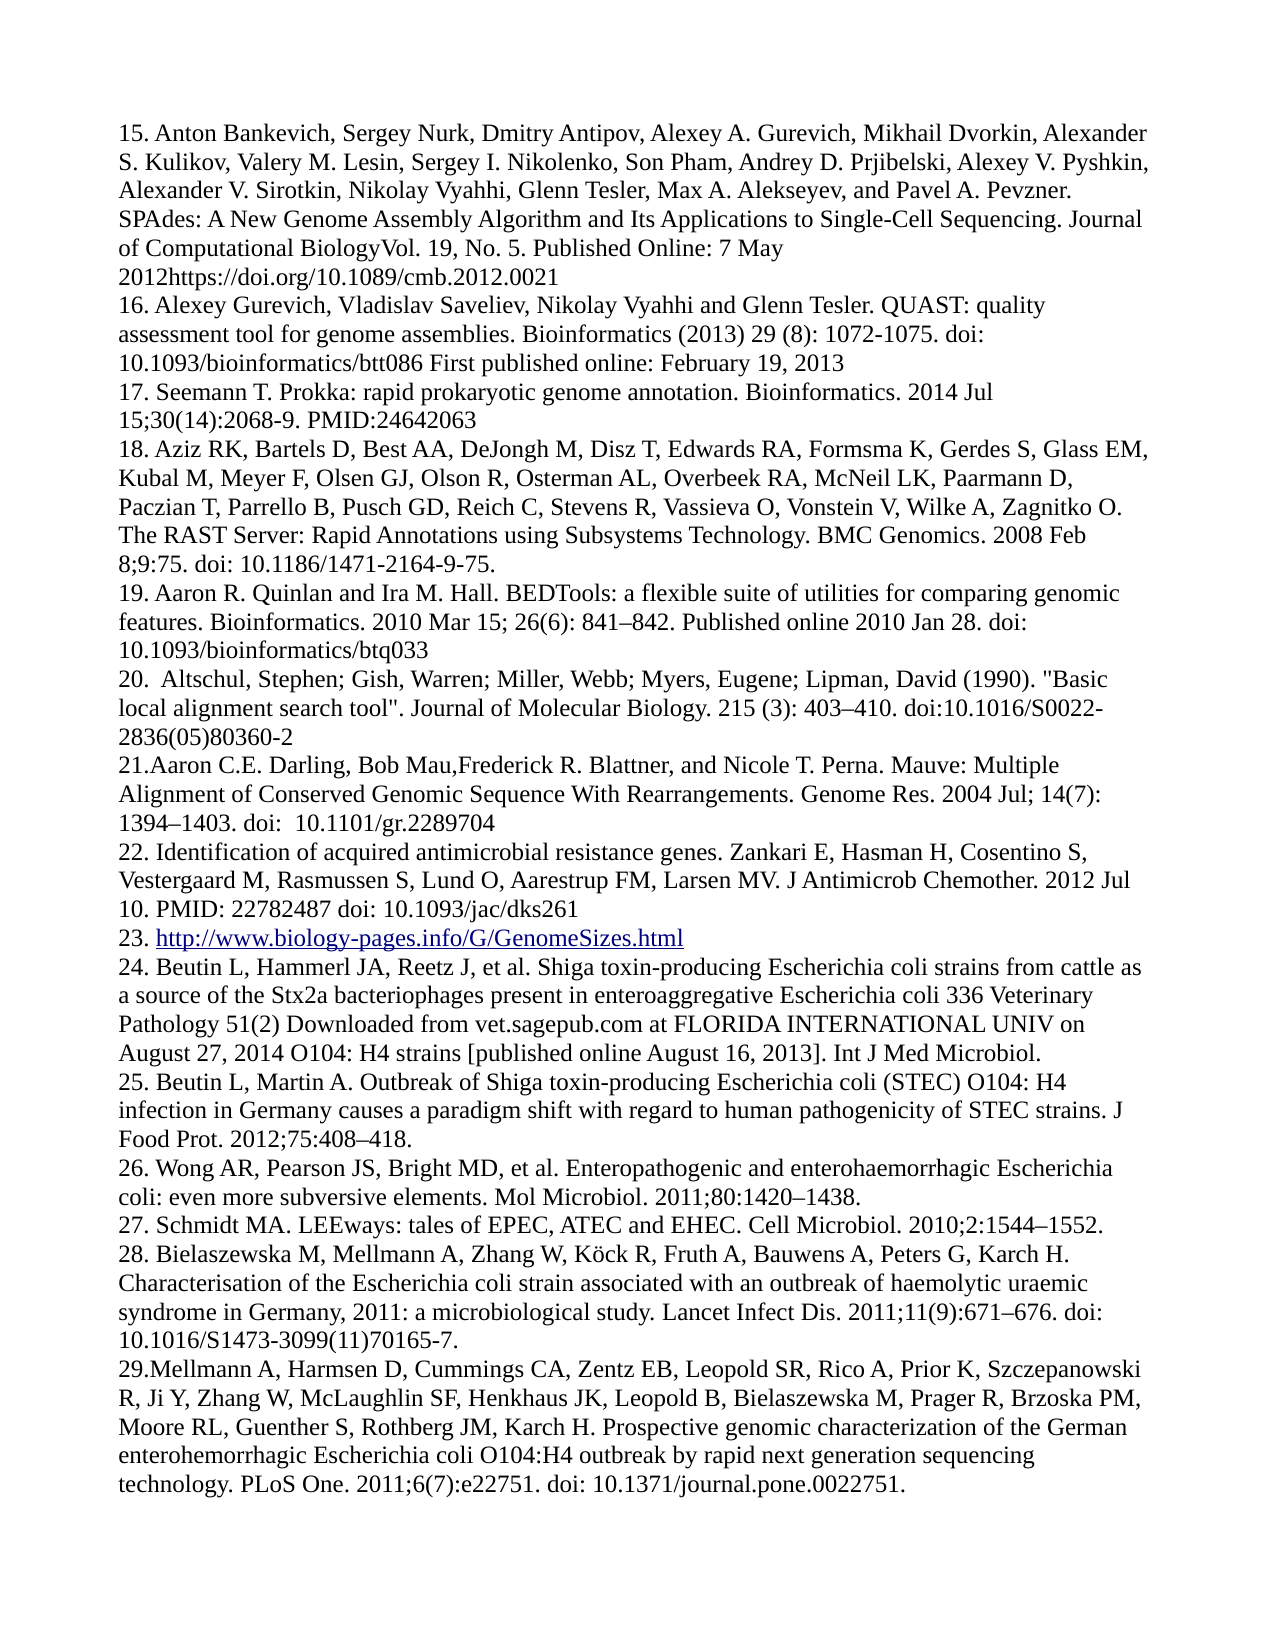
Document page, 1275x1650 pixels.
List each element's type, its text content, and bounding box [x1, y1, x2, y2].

text 29.Mellmann A, Harmsen D, Cummings CA, Zentz EB, Leopold SR, Rico A, Prior K, Szczepanowski R, Ji Y, Zhang W, McLaughlin SF, Henkhaus JK, Leopold B, Bielaszewska M, Prager R, Brzoska PM, Moore RL, Guenther S, Rothberg JM, Karch H. Prospective genomic characterization of the German enterohemorrhagic Escherichia coli O104:H4 outbreak by rapid next generation sequencing technology. PLoS One. 2011;6(7):e22751. doi: 10.1371/journal.pone.0022751. [118, 1354, 1157, 1498]
text 28. Bielaszewska M, Mellmann A, Zhang W, Köck R, Fruth A, Bauwens A, Peters G, Karch H. Characterisation of the Escherichia coli strain associated with an outbreak of haemolytic uraemic syndrome in Germany, 2011: a microbiological study. Lancet Infect Dis. 2011;11(9):671–676. doi: 10.1016/S1473-3099(11)70165-7. [118, 1239, 1157, 1354]
text 23. http://www.biology-pages.info/G/GenomeSizes.html [118, 923, 1157, 952]
text 25. Beutin L, Martin A. Outbreak of Shiga toxin-producing Escherichia coli (STEC) O104: H4 infection in Germany causes a paradigm shift with regard to human pathogenicity of STEC strains. J Food Prot. 2012;75:408–418. [118, 1067, 1157, 1153]
text 15. Anton Bankevich, Sergey Nurk, Dmitry Antipov, Alexey A. Gurevich, Mikhail Dvorkin, Alexander S. Kulikov, Valery M. Lesin, Sergey I. Nikolenko, Son Pham, Andrey D. Prjibelski, Alexey V. Pyshkin, Alexander V. Sirotkin, Nikolay Vyahhi, Glenn Tesler, Max A. Alekseyev, and Pavel A. Pevzner. SPAdes: A New Genome Assembly Algorithm and Its Applications to Single-Cell Sequencing. Journal of Computational BiologyVol. 19, No. 5. Published Online: 7 May 2012https://doi.org/10.1089/cmb.2012.0021 [118, 118, 1157, 291]
text 27. Schmidt MA. LEEways: tales of EPEC, ATEC and EHEC. Cell Microbiol. 2010;2:1544–1552. [118, 1211, 1157, 1239]
text 22. Identification of acquired antimicrobial resistance genes. Zankari E, Hasman H, Cosentino S, Vestergaard M, Rasmussen S, Lund O, Aarestrup FM, Larsen MV. J Antimicrob Chemother. 2012 Jul 10. PMID: 22782487 doi: 10.1093/jac/dks261 [118, 837, 1157, 923]
text 24. Beutin L, Hammerl JA, Reetz J, et al. Shiga toxin-producing Escherichia coli strains from cattle as a source of the Stx2a bacteriophages present in enteroaggregative Escherichia coli 336 Veterinary Pathology 51(2) Downloaded from vet.sagepub.com at FLORIDA INTERNATIONAL UNIV on August 27, 2014 O104: H4 strains [published online August 16, 2013]. Int J Med Microbiol. [118, 952, 1157, 1067]
text 26. Wong AR, Pearson JS, Bright MD, et al. Enteropathogenic and enterohaemorrhagic Escherichia coli: even more subversive elements. Mol Microbiol. 2011;80:1420–1438. [118, 1153, 1157, 1211]
text 20. Altschul, Stephen; Gish, Warren; Miller, Webb; Myers, Eugene; Lipman, David (1990). "Basic local alignment search tool". Journal of Molecular Biology. 215 (3): 403–410. doi:10.1016/S0022-2836(05)80360-2 [118, 664, 1157, 751]
text 21.Aaron C.E. Darling, Bob Mau,Frederick R. Blattner, and Nicole T. Perna. Mauve: Multiple Alignment of Conserved Genomic Sequence With Rearrangements. Genome Res. 2004 Jul; 14(7): 1394–1403. doi: 10.1101/gr.2289704 [118, 751, 1157, 837]
text 18. Aziz RK, Bartels D, Best AA, DeJongh M, Disz T, Edwards RA, Formsma K, Gerdes S, Glass EM, Kubal M, Meyer F, Olsen GJ, Olson R, Osterman AL, Overbeek RA, McNeil LK, Paarmann D, Paczian T, Parrello B, Pusch GD, Reich C, Stevens R, Vassieva O, Vonstein V, Wilke A, Zagnitko O. The RAST Server: Rapid Annotations using Subsystems Technology. BMC Genomics. 2008 Feb 8;9:75. doi: 10.1186/1471-2164-9-75. [118, 434, 1157, 578]
text 17. Seemann T. Prokka: rapid prokaryotic genome annotation. Bioinformatics. 2014 Jul 15;30(14):2068-9. PMID:24642063 [118, 377, 1157, 434]
text 16. Alexey Gurevich, Vladislav Saveliev, Nikolay Vyahhi and Glenn Tesler. QUAST: quality assessment tool for genome assemblies. Bioinformatics (2013) 29 (8): 1072-1075. doi: 10.1093/bioinformatics/btt086 First published online: February 19, 2013 [118, 291, 1157, 377]
text 19. Aaron R. Quinlan and Ira M. Hall. BEDTools: a flexible suite of utilities for comparing genomic features. Bioinformatics. 2010 Mar 15; 26(6): 841–842. Published online 2010 Jan 28. doi: 10.1093/bioinformatics/btq033 [118, 578, 1157, 664]
